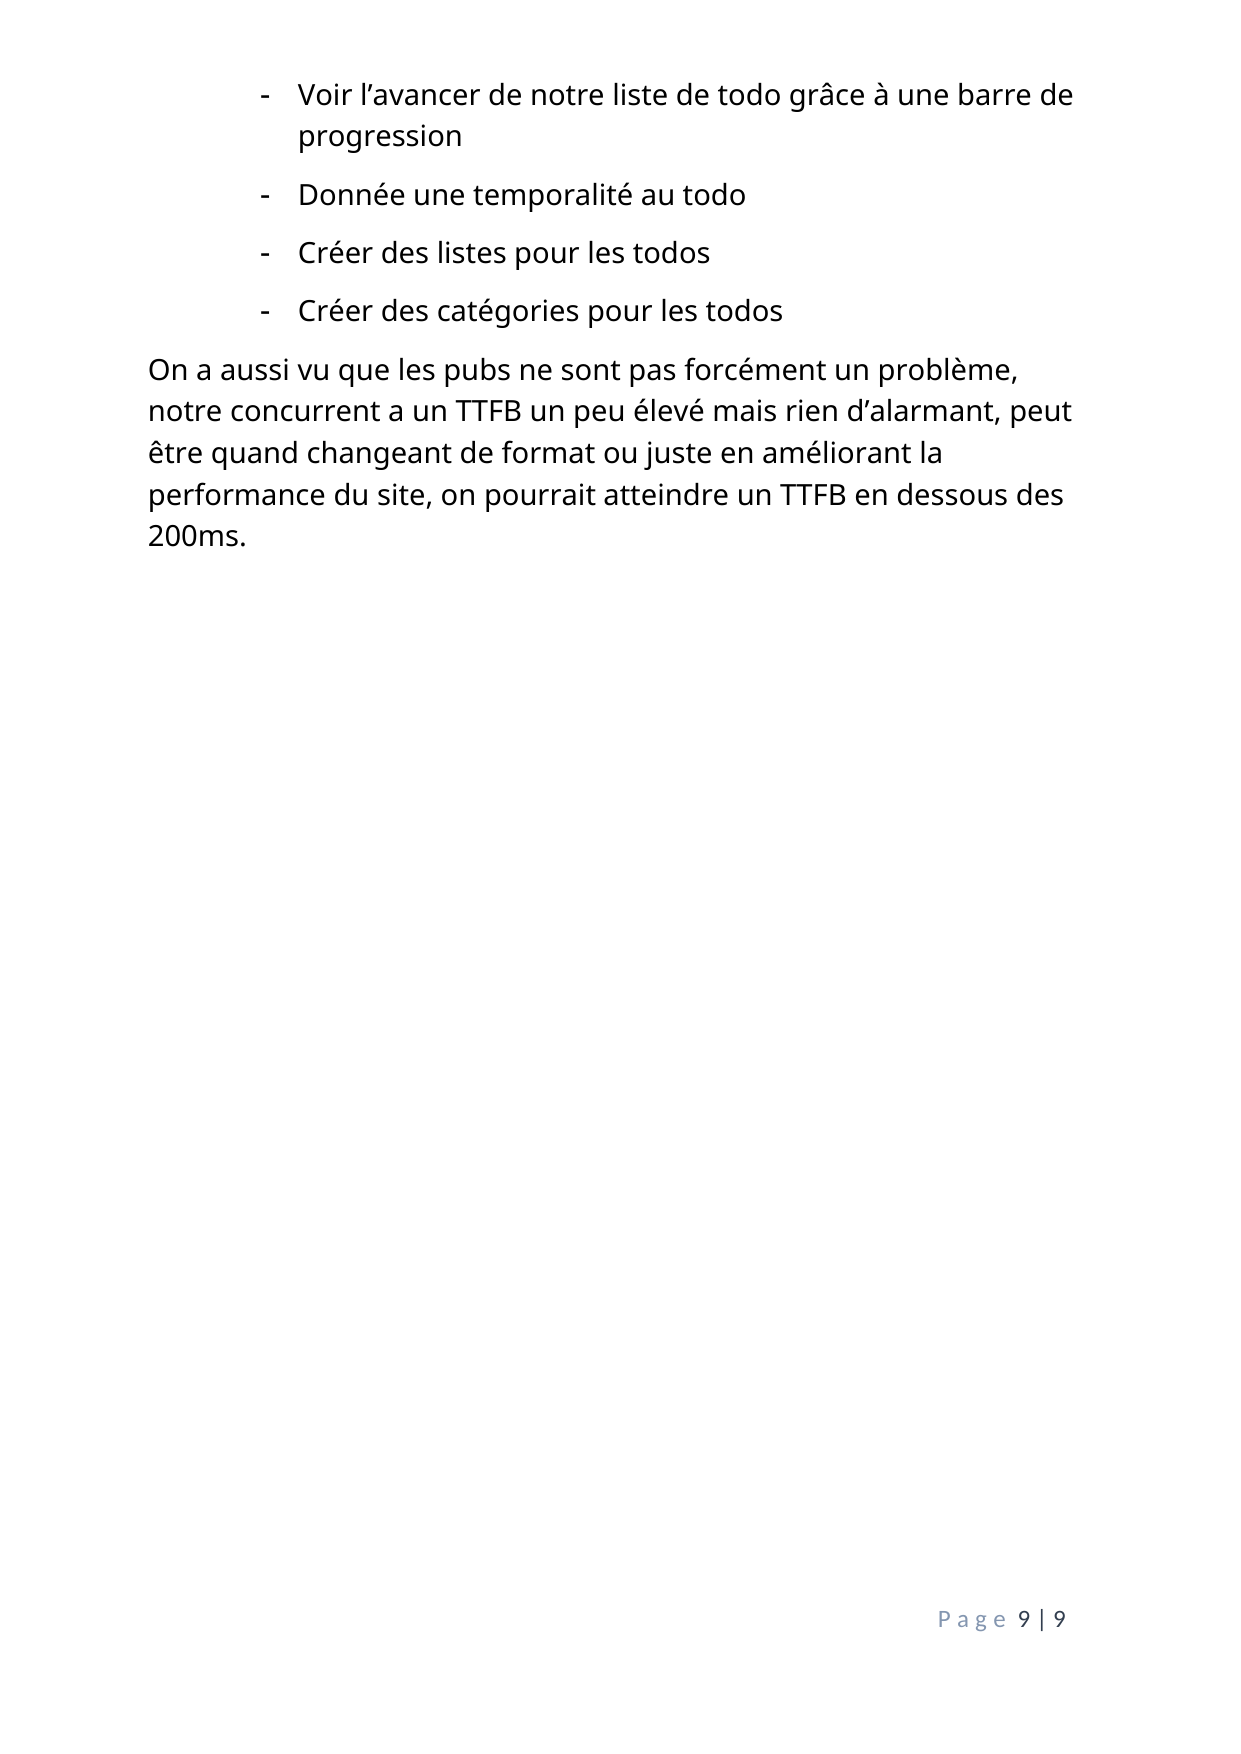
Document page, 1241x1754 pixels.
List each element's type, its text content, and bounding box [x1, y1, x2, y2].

list Donnée une temporalité au todo [260, 174, 1093, 213]
list Créer des listes pour les todos [260, 232, 1093, 272]
list Créer des catégories pour les todos [260, 290, 1093, 330]
list Voir l’avancer de notre liste de todo grâce à une barre de progression [260, 74, 1093, 155]
text On a aussi vu que les pubs ne sont pas forcément un problème, notre concurrent a un TTFB un peu élevé mais rien d’alarmant, peut être quand changeant de format ou juste en améliorant la performance du site, on pourrait atteindre un TTFB en dessous des 200ms. [148, 349, 1093, 555]
